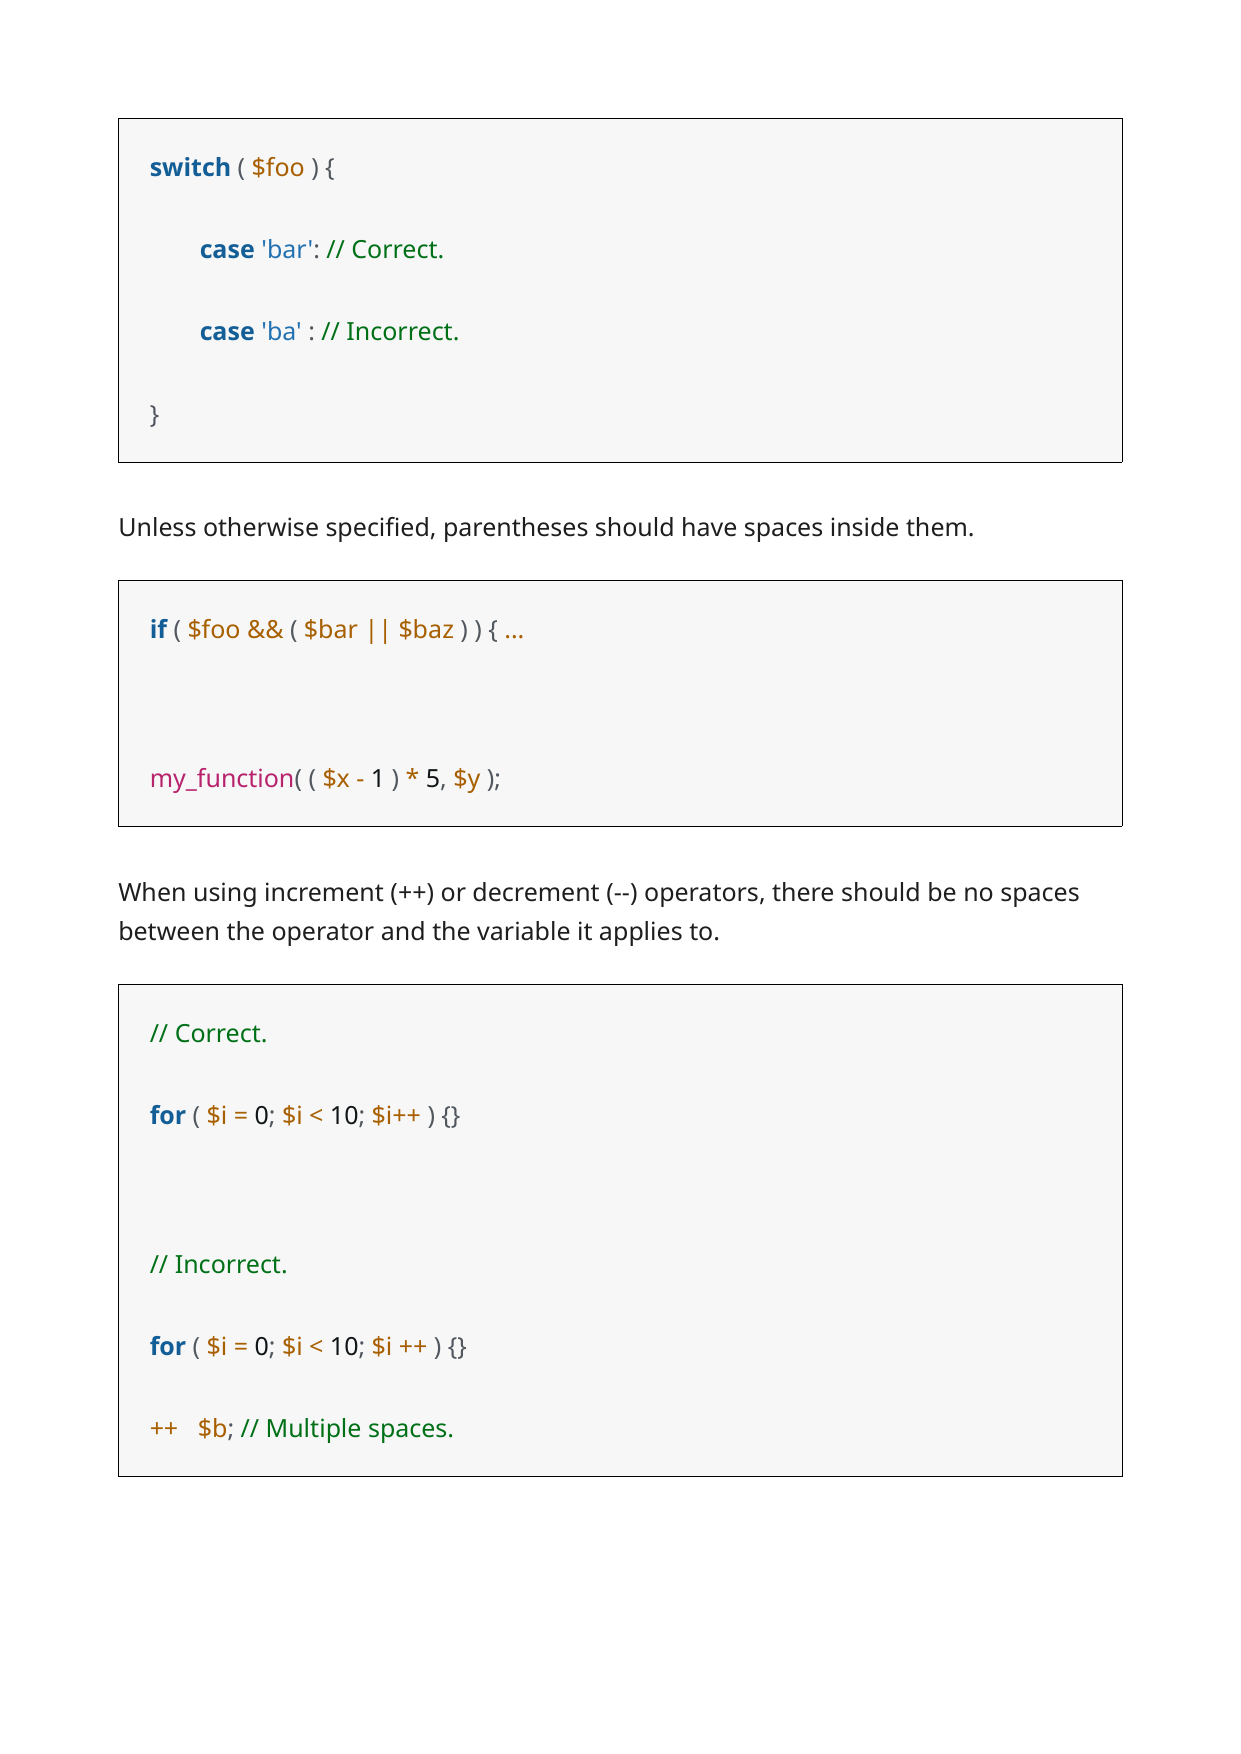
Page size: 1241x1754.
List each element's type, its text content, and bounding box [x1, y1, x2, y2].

text Unless otherwise specified, parentheses should have spaces inside them. [118, 510, 1122, 544]
text ++ $b; // Multiple spaces. [119, 1380, 1122, 1476]
text // Incorrect. [119, 1215, 1122, 1281]
text switch ( $foo ) { [119, 119, 1122, 183]
text case 'ba' : // Incorrect. [119, 283, 1122, 348]
text my_function( ( $x - 1 ) * 5, $y ); [119, 729, 1122, 826]
text for ( $i = 0; $i < 10; $i++ ) {} [119, 1066, 1122, 1132]
text When using increment (++) or decrement (--) operators, there should be no spaces between the operator and the variable it applies to. [118, 874, 1122, 948]
text } [119, 365, 1122, 462]
text if ( $foo && ( $bar || $baz ) ) { ... [119, 581, 1122, 646]
text for ( $i = 0; $i < 10; $i ++ ) {} [119, 1297, 1122, 1363]
text case 'bar': // Correct. [119, 200, 1122, 266]
text // Correct. [119, 985, 1122, 1049]
